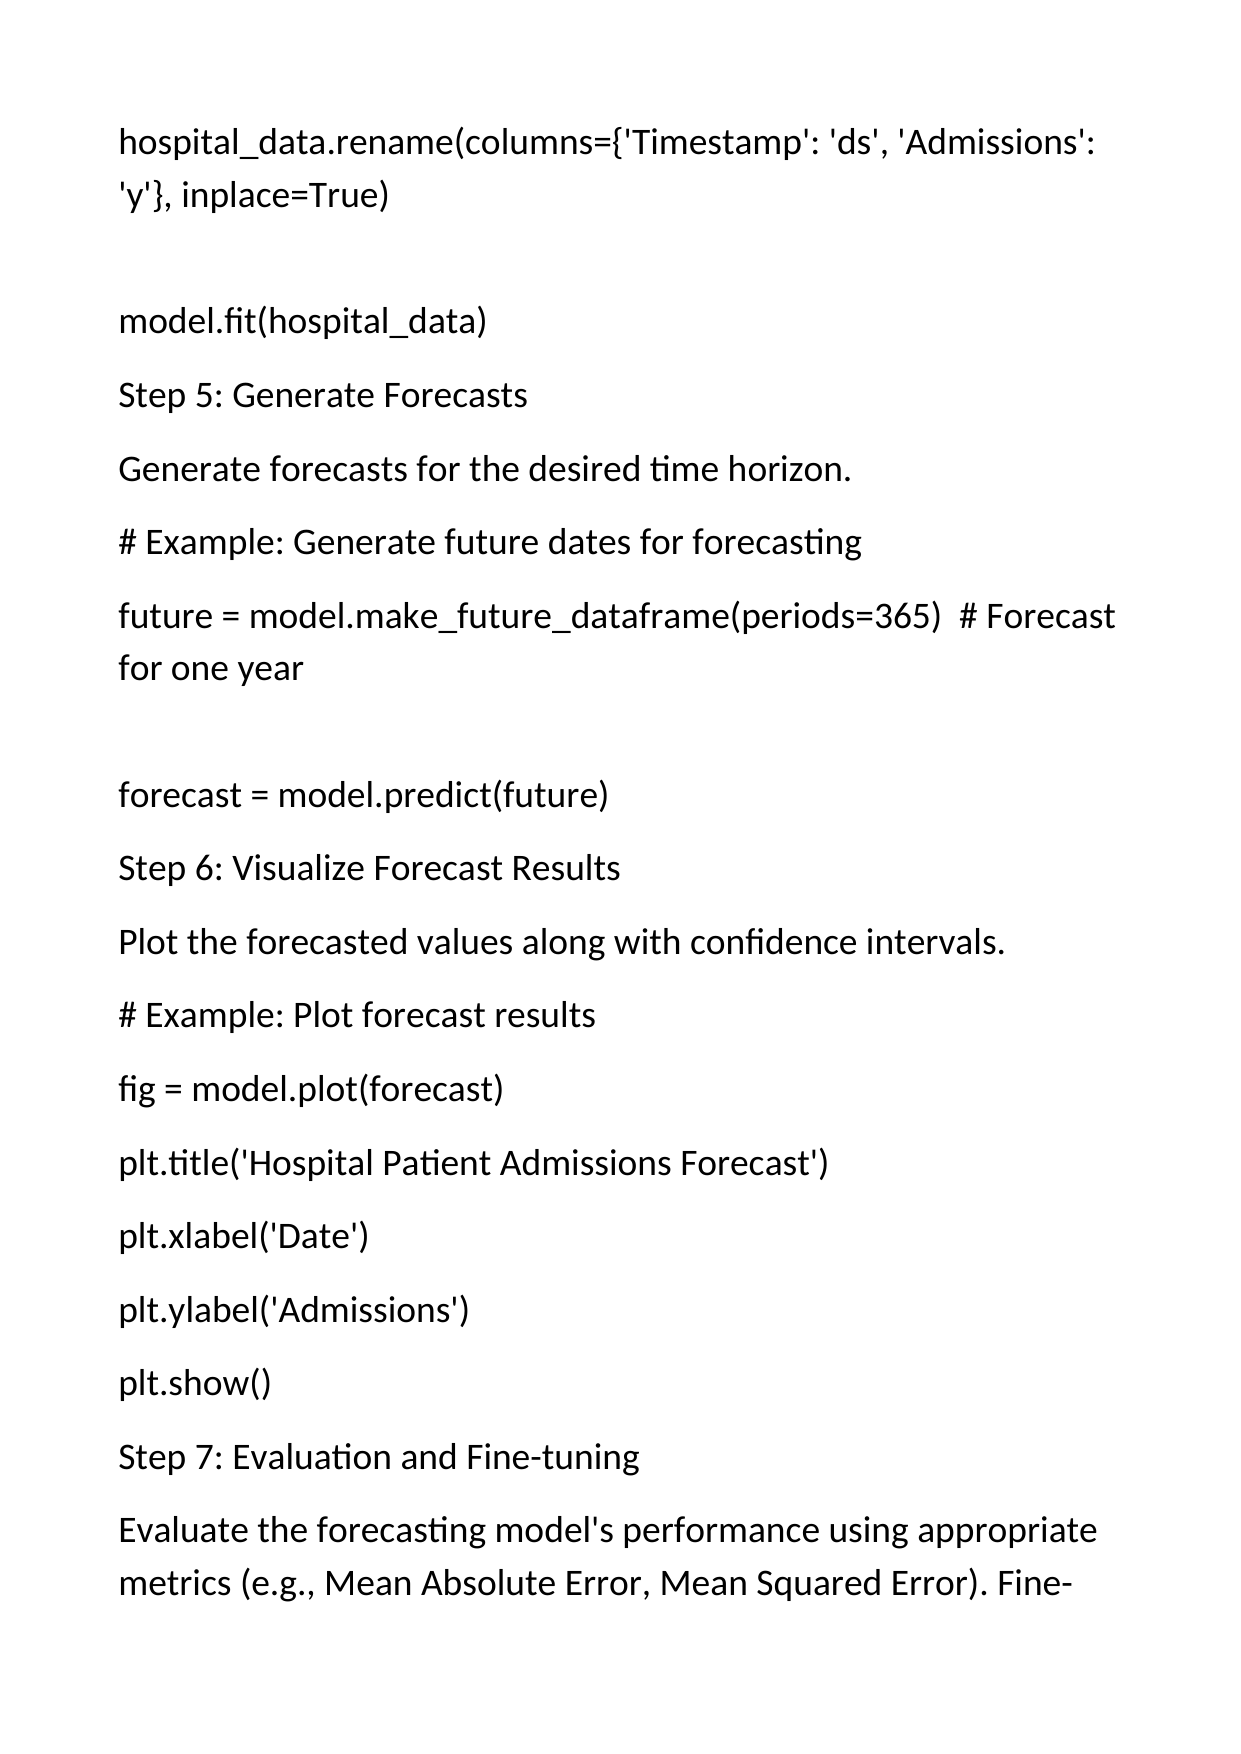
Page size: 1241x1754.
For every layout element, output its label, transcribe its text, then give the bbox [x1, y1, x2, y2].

text hospital_data.rename(columns={'Timestamp': 'ds', 'Admissions': 'y'}, inplace=True) [118, 118, 1122, 217]
text forecast = model.predict(future) [118, 771, 1122, 817]
text future = model.make_future_dataframe(periods=365) # Forecast for one year [118, 592, 1122, 690]
text Plot the forecasted values along with confidence intervals. [118, 918, 1122, 964]
text Generate forecasts for the desired time horizon. [118, 444, 1122, 490]
text Step 7: Evaluation and Fine-tuning [118, 1433, 1122, 1478]
text plt.show() [118, 1359, 1122, 1405]
text fig = model.plot(forecast) [118, 1065, 1122, 1111]
text Step 5: Generate Forecasts [118, 371, 1122, 417]
text model.fit(hospital_data) [118, 297, 1122, 343]
text # Example: Generate future dates for forecasting [118, 518, 1122, 564]
text plt.ylabel('Admissions') [118, 1286, 1122, 1331]
text Evaluate the forecasting model's performance using appropriate metrics (e.g., Mean Absolute Error, Mean Squared Error). Fine- [118, 1506, 1122, 1605]
text plt.title('Hospital Patient Admissions Forecast') [118, 1138, 1122, 1184]
text Step 6: Visualize Forecast Results [118, 844, 1122, 890]
text plt.xlabel('Date') [118, 1212, 1122, 1258]
text # Example: Plot forecast results [118, 991, 1122, 1037]
